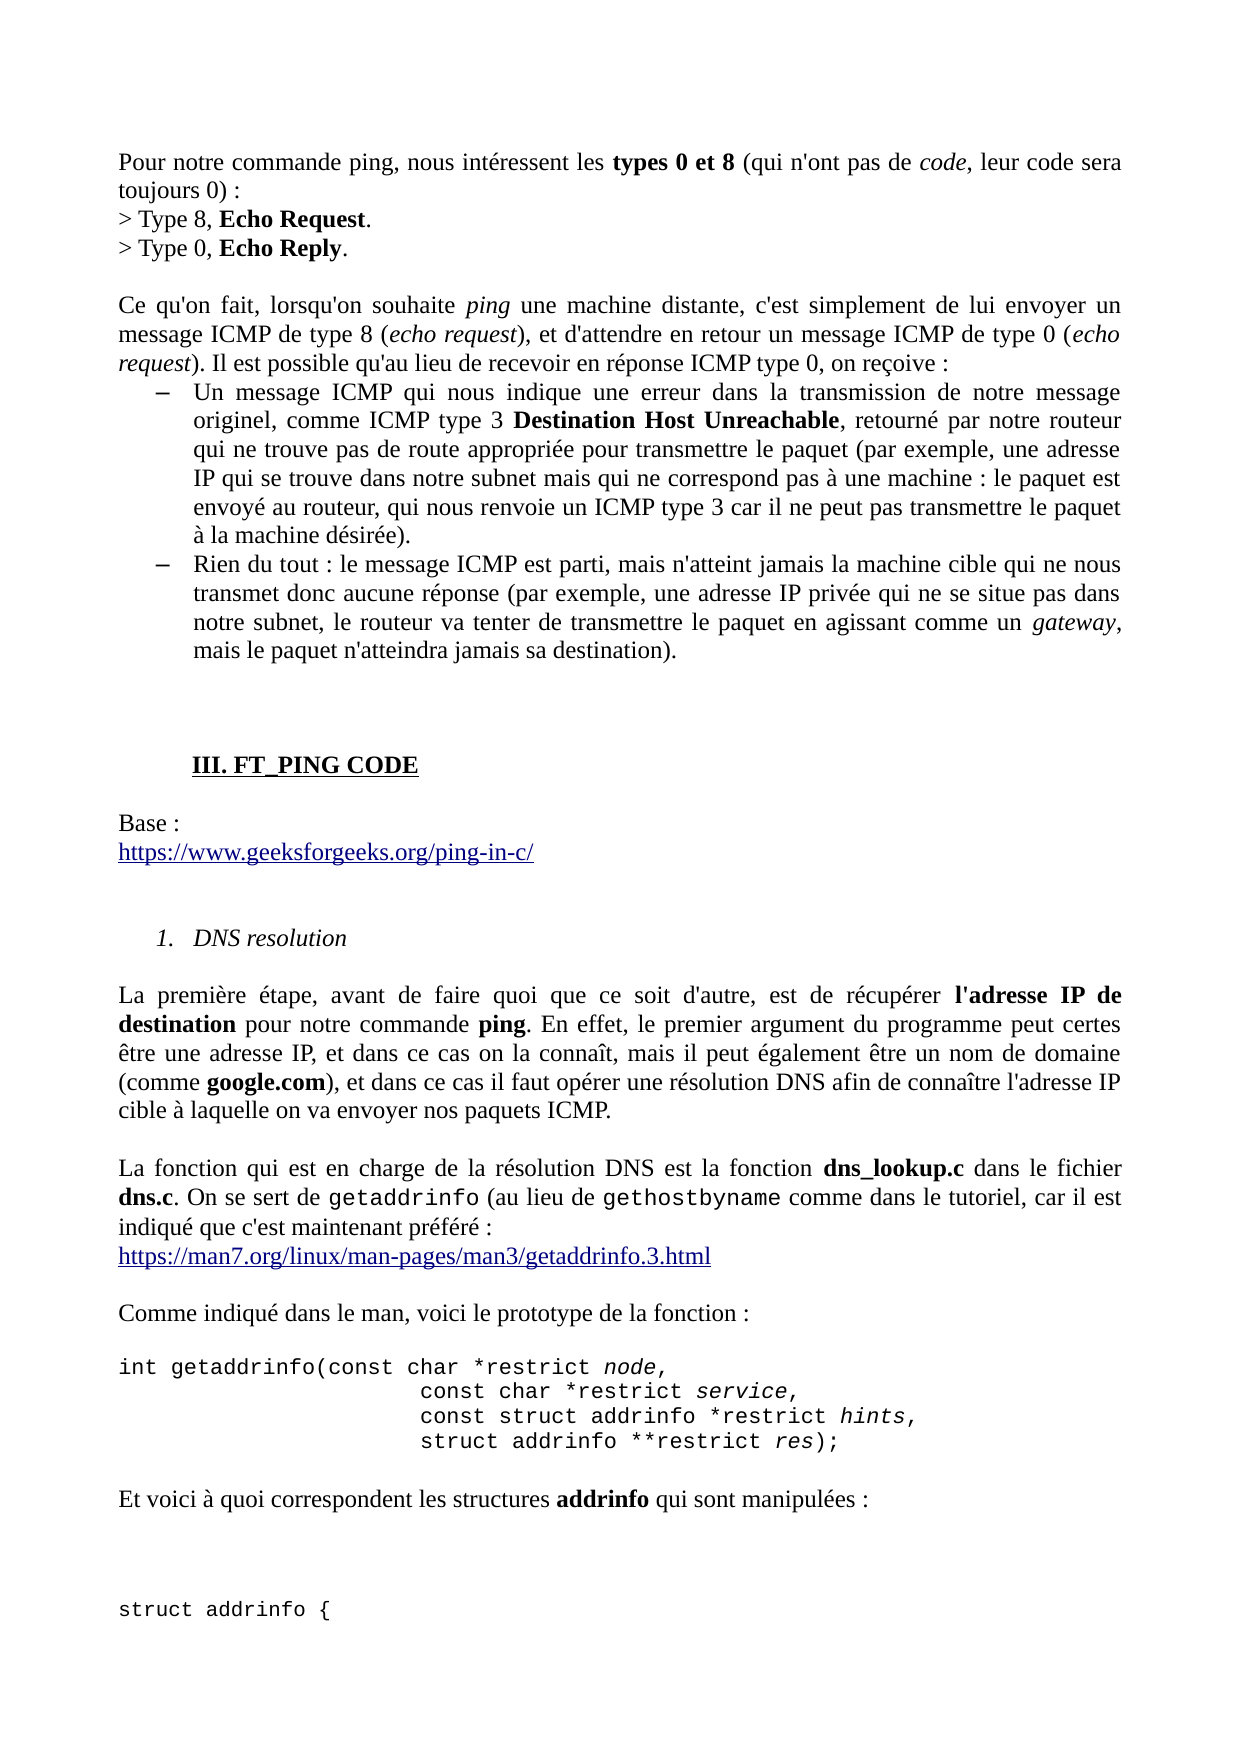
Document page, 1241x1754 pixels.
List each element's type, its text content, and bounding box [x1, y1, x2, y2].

text Ce qu'on fait, lorsqu'on souhaite ping une machine distante, c'est simplement de lui envoyer un message ICMP de type 8 (echo request), et d'attendre en retour un message ICMP de type 0 (echo request). Il est possible qu'au lieu de recevoir en réponse ICMP type 0, on reçoive : [118, 291, 1122, 377]
text struct addrinfo **restrict res); [118, 1430, 1122, 1455]
text struct addrinfo { [118, 1599, 1122, 1623]
text Pour notre commande ping, nous intéressent les types 0 et 8 (qui n'ont pas de code, leur code sera toujours 0) : [118, 147, 1122, 204]
text int getaddrinfo(const char *restrict node, [118, 1356, 1122, 1381]
text Comme indiqué dans le man, voici le prototype de la fonction : [118, 1298, 1122, 1327]
list DNS resolution [156, 923, 1122, 952]
text La fonction qui est en charge de la résolution DNS est la fonction dns_lookup.c dans le fichier dns.c. On se sert de getaddrinfo (au lieu de gethostbyname comme dans le tutoriel, car il est indiqué que c'est maintenant préféré : [118, 1153, 1122, 1241]
text https://www.geeksforgeeks.org/ping-in-c/ [118, 837, 1122, 866]
text const char *restrict service, [118, 1381, 1122, 1405]
text III. FT_PING CODE [118, 751, 1122, 779]
text const struct addrinfo *restrict hints, [118, 1405, 1122, 1430]
text La première étape, avant de faire quoi que ce soit d'autre, est de récupérer l'adresse IP de destination pour notre commande ping. En effet, le premier argument du programme peut certes être une adresse IP, et dans ce cas on la connaît, mais il peut également être un nom de domaine (comme google.com), et dans ce cas il faut opérer une résolution DNS afin de connaître l'adresse IP cible à laquelle on va envoyer nos paquets ICMP. [118, 981, 1122, 1124]
text Et voici à quoi correspondent les structures addrinfo qui sont manipulées : [118, 1484, 1122, 1513]
text Base : [118, 808, 1122, 837]
text > Type 0, Echo Reply. [118, 233, 1122, 262]
list Un message ICMP qui nous indique une erreur dans la transmission de notre message originel, comme ICMP type 3 Destination Host Unreachable, retourné par notre routeur qui ne trouve pas de route appropriée pour transmettre le paquet (par exemple, une adresse IP qui se trouve dans notre subnet mais qui ne correspond pas à une machine : le paquet est envoyé au routeur, qui nous renvoie un ICMP type 3 car il ne peut pas transmettre le paquet à la machine désirée). [156, 377, 1122, 549]
list Rien du tout : le message ICMP est parti, mais n'atteint jamais la machine cible qui ne nous transmet donc aucune réponse (par exemple, une adresse IP privée qui ne se situe pas dans notre subnet, le routeur va tenter de transmettre le paquet en agissant comme un gateway, mais le paquet n'atteindra jamais sa destination). [156, 549, 1122, 664]
text https://man7.org/linux/man-pages/man3/getaddrinfo.3.html [118, 1241, 1122, 1269]
text > Type 8, Echo Request. [118, 204, 1122, 233]
